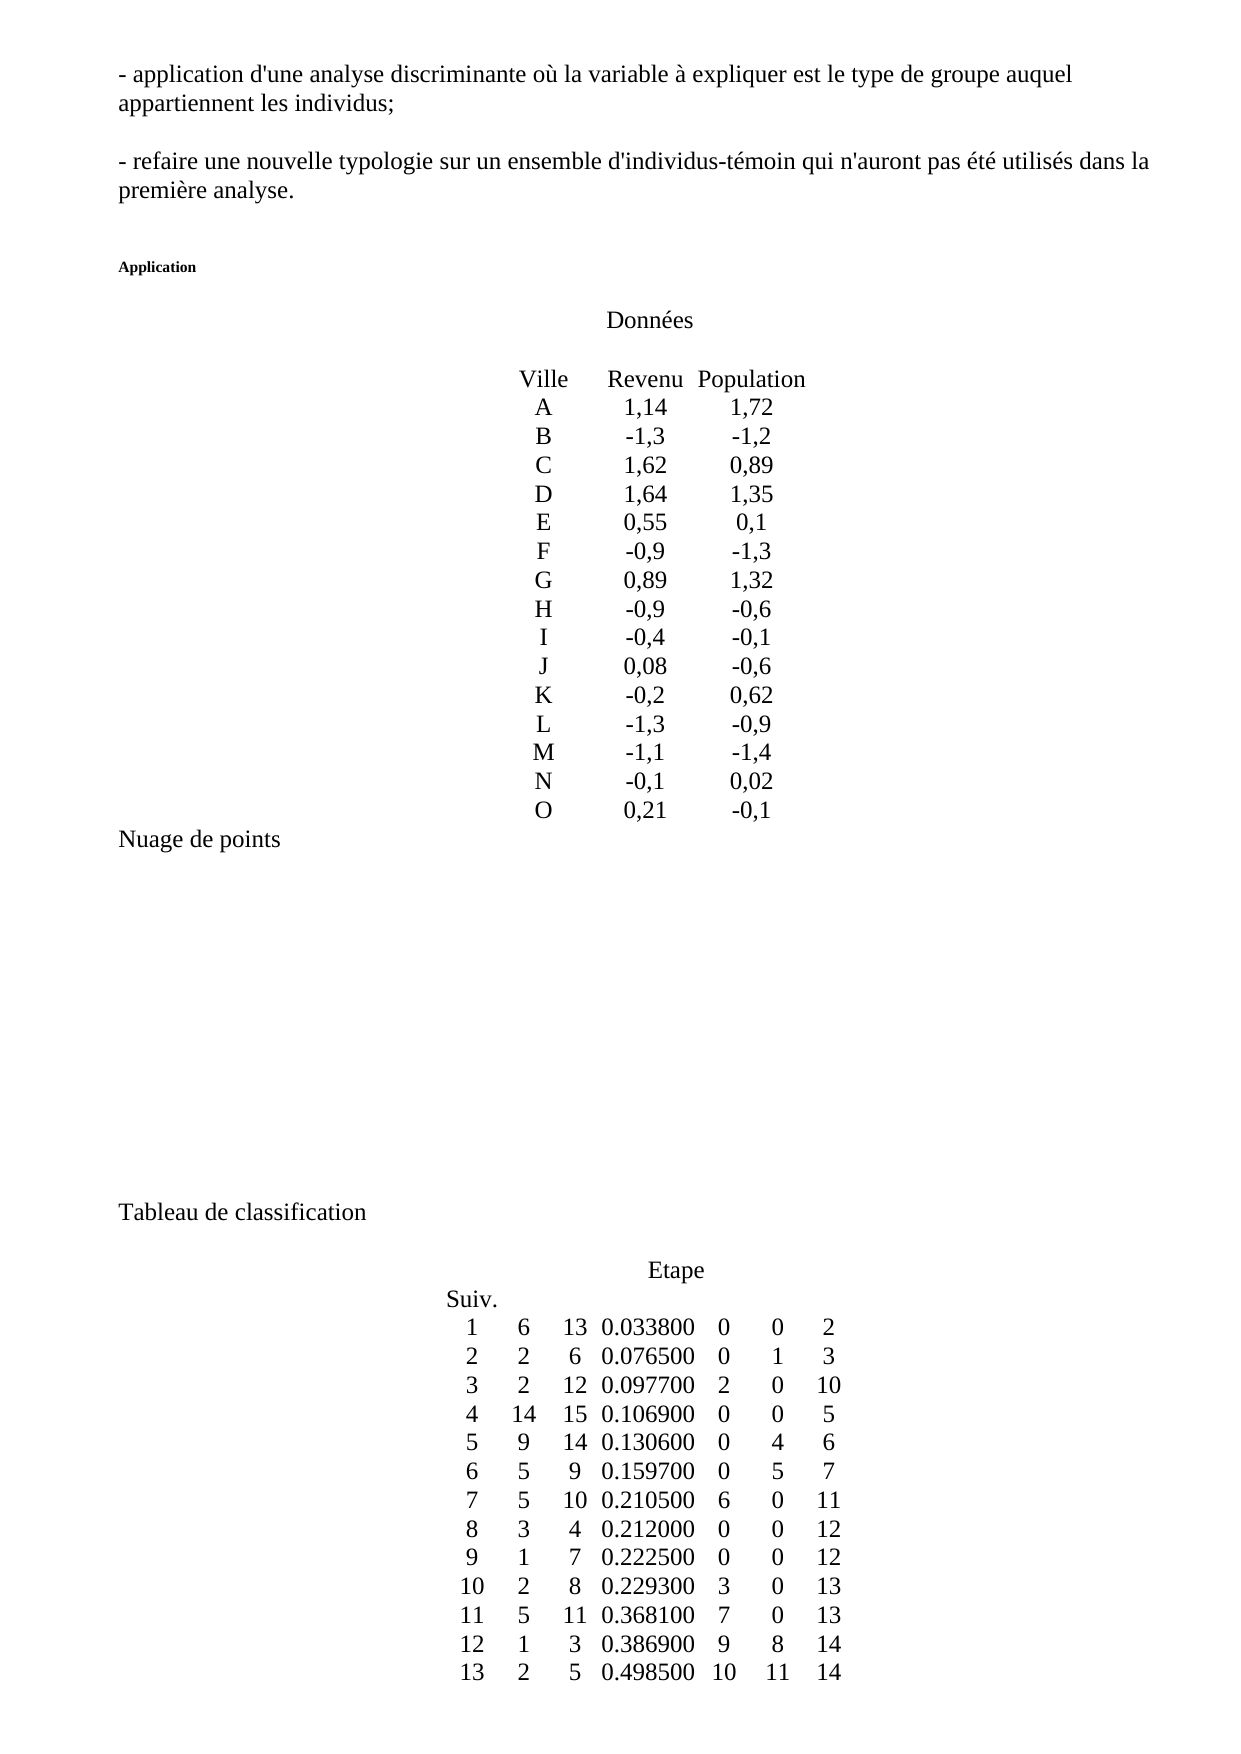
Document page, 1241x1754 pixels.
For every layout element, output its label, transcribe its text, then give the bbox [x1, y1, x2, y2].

table_cell [498, 1284, 549, 1312]
table_cell 2 [445, 1341, 498, 1370]
table_cell 3 [445, 1370, 498, 1399]
table_cell 0 [752, 1600, 803, 1629]
table_cell 0.210500 [600, 1485, 696, 1514]
table_cell 12 [803, 1543, 854, 1571]
table_cell 3 [696, 1571, 752, 1600]
table_cell 10 [803, 1370, 854, 1399]
table_cell 2 [696, 1370, 752, 1399]
table_cell 7 [549, 1543, 600, 1571]
table_cell -0,1 [594, 766, 696, 795]
table_cell 5 [498, 1485, 549, 1514]
table_cell 0 [752, 1313, 803, 1341]
table_cell -0,4 [594, 623, 696, 651]
table_cell 0 [752, 1514, 803, 1542]
table_cell -0,9 [594, 594, 696, 622]
table_cell Suiv. [445, 1284, 498, 1312]
table_cell 4 [445, 1399, 498, 1427]
table_cell 0,89 [594, 565, 696, 594]
table_cell 1,35 [696, 479, 807, 507]
table_cell K [493, 680, 594, 709]
table_cell 0 [696, 1341, 752, 1370]
table_cell L [493, 709, 594, 737]
table_cell 0,62 [696, 680, 807, 709]
table_cell G [493, 565, 594, 594]
table_cell I [493, 623, 594, 651]
table_cell 1 [498, 1543, 549, 1571]
table_cell 0 [696, 1514, 752, 1542]
table_cell -1,3 [594, 709, 696, 737]
table_cell 2 [498, 1658, 549, 1686]
table_cell 8 [752, 1629, 803, 1657]
table_cell 9 [549, 1456, 600, 1485]
table_cell 0,89 [696, 450, 807, 479]
table_cell 13 [803, 1571, 854, 1600]
table_cell 12 [549, 1370, 600, 1399]
table_cell 0.097700 [600, 1370, 696, 1399]
table_cell 0 [752, 1543, 803, 1571]
table_cell 1,32 [696, 565, 807, 594]
table_cell 6 [445, 1456, 498, 1485]
table_cell C [493, 450, 594, 479]
table_cell 5 [803, 1399, 854, 1427]
table_cell 2 [498, 1370, 549, 1399]
table_cell 11 [803, 1485, 854, 1514]
table_cell 13 [549, 1313, 600, 1341]
table_cell 6 [803, 1428, 854, 1456]
table_header Etape [600, 1255, 752, 1284]
table_cell 11 [752, 1658, 803, 1686]
table_cell -0,2 [594, 680, 696, 709]
table_cell 5 [498, 1456, 549, 1485]
table_cell M [493, 738, 594, 766]
table_cell 2 [498, 1571, 549, 1600]
table_cell 14 [803, 1629, 854, 1657]
table_header Population [696, 364, 807, 392]
table_cell 0,55 [594, 508, 696, 536]
table_cell 1,62 [594, 450, 696, 479]
table_cell 0 [696, 1428, 752, 1456]
table_header [752, 1255, 854, 1284]
table_cell 11 [445, 1600, 498, 1629]
table_header [445, 1255, 498, 1284]
table_cell H [493, 594, 594, 622]
table_cell -0,9 [696, 709, 807, 737]
table_cell 9 [696, 1629, 752, 1657]
table_cell 10 [549, 1485, 600, 1514]
subtitle Application [118, 258, 1181, 276]
table_cell 10 [696, 1658, 752, 1686]
table_cell B [493, 421, 594, 450]
table_cell [752, 1284, 854, 1312]
table_cell 0.498500 [600, 1658, 696, 1686]
table_cell 1,64 [594, 479, 696, 507]
table_cell 6 [696, 1485, 752, 1514]
table_cell 7 [803, 1456, 854, 1485]
table_cell 0.222500 [600, 1543, 696, 1571]
table_cell 5 [498, 1600, 549, 1629]
table_cell 7 [696, 1600, 752, 1629]
table_cell 7 [445, 1485, 498, 1514]
table_cell 3 [549, 1629, 600, 1657]
table_cell 13 [803, 1600, 854, 1629]
table_cell E [493, 508, 594, 536]
table_cell 10 [445, 1571, 498, 1600]
table_cell 1,14 [594, 393, 696, 421]
table_cell D [493, 479, 594, 507]
table_cell -0,6 [696, 594, 807, 622]
table_cell 13 [445, 1658, 498, 1686]
table_cell 8 [549, 1571, 600, 1600]
table_cell 6 [498, 1313, 549, 1341]
table_cell 0.159700 [600, 1456, 696, 1485]
table_cell 2 [803, 1313, 854, 1341]
table_cell 14 [549, 1428, 600, 1456]
table_cell 0 [752, 1399, 803, 1427]
table_header [498, 1255, 600, 1284]
table_cell 1,72 [696, 393, 807, 421]
table_cell 0 [696, 1543, 752, 1571]
table_cell 1 [498, 1629, 549, 1657]
table_cell 0 [752, 1571, 803, 1600]
table_cell 0.386900 [600, 1629, 696, 1657]
table_cell 8 [445, 1514, 498, 1542]
table_cell N [493, 766, 594, 795]
table_cell 12 [803, 1514, 854, 1542]
table_cell 12 [445, 1629, 498, 1657]
table_cell 0 [696, 1399, 752, 1427]
table_cell -0,6 [696, 651, 807, 680]
table_cell 3 [803, 1341, 854, 1370]
table_cell 0.368100 [600, 1600, 696, 1629]
table_cell 6 [549, 1341, 600, 1370]
table_cell -1,4 [696, 738, 807, 766]
table_cell 9 [445, 1543, 498, 1571]
table_cell 0.033800 [600, 1313, 696, 1341]
table_cell -1,3 [594, 421, 696, 450]
table_cell 0 [752, 1485, 803, 1514]
table_cell [600, 1284, 696, 1312]
text Données [118, 305, 1181, 334]
table_cell -0,1 [696, 795, 807, 824]
table_cell F [493, 536, 594, 565]
table_cell 0 [696, 1456, 752, 1485]
table_cell 5 [549, 1658, 600, 1686]
table_cell 0.229300 [600, 1571, 696, 1600]
table_cell 0,21 [594, 795, 696, 824]
table_cell 4 [752, 1428, 803, 1456]
table_cell 5 [752, 1456, 803, 1485]
table_cell 14 [803, 1658, 854, 1686]
text Nuage de points [118, 824, 1181, 852]
table_cell J [493, 651, 594, 680]
table_cell 0,08 [594, 651, 696, 680]
table_cell 0.076500 [600, 1341, 696, 1370]
table_cell 0.106900 [600, 1399, 696, 1427]
table_cell 14 [498, 1399, 549, 1427]
table_cell 11 [549, 1600, 600, 1629]
table_cell 9 [498, 1428, 549, 1456]
table_cell 0 [696, 1313, 752, 1341]
table_cell O [493, 795, 594, 824]
table_cell 0,02 [696, 766, 807, 795]
table_cell A [493, 393, 594, 421]
table_cell 1 [752, 1341, 803, 1370]
table_cell -1,1 [594, 738, 696, 766]
text - application d'une analyse discriminante où la variable à expliquer est le type de groupe auquel appartiennent les individus; [118, 59, 1181, 117]
table_cell 0,1 [696, 508, 807, 536]
text Tableau de classification [118, 1197, 1181, 1225]
table_cell 15 [549, 1399, 600, 1427]
table_cell 1 [445, 1313, 498, 1341]
table_header Ville [493, 364, 594, 392]
text - refaire une nouvelle typologie sur un ensemble d'individus-témoin qui n'auront pas été utilisés dans la première analyse. [118, 146, 1181, 203]
table_cell 4 [549, 1514, 600, 1542]
table_cell 2 [498, 1341, 549, 1370]
table_cell 0 [752, 1370, 803, 1399]
table_cell -1,2 [696, 421, 807, 450]
table_cell -0,1 [696, 623, 807, 651]
table_cell 0.130600 [600, 1428, 696, 1456]
table_cell 0.212000 [600, 1514, 696, 1542]
table_cell 5 [445, 1428, 498, 1456]
table_cell -0,9 [594, 536, 696, 565]
table_header Revenu [594, 364, 696, 392]
table_cell [549, 1284, 600, 1312]
table_cell 3 [498, 1514, 549, 1542]
table_cell [696, 1284, 752, 1312]
table_cell -1,3 [696, 536, 807, 565]
